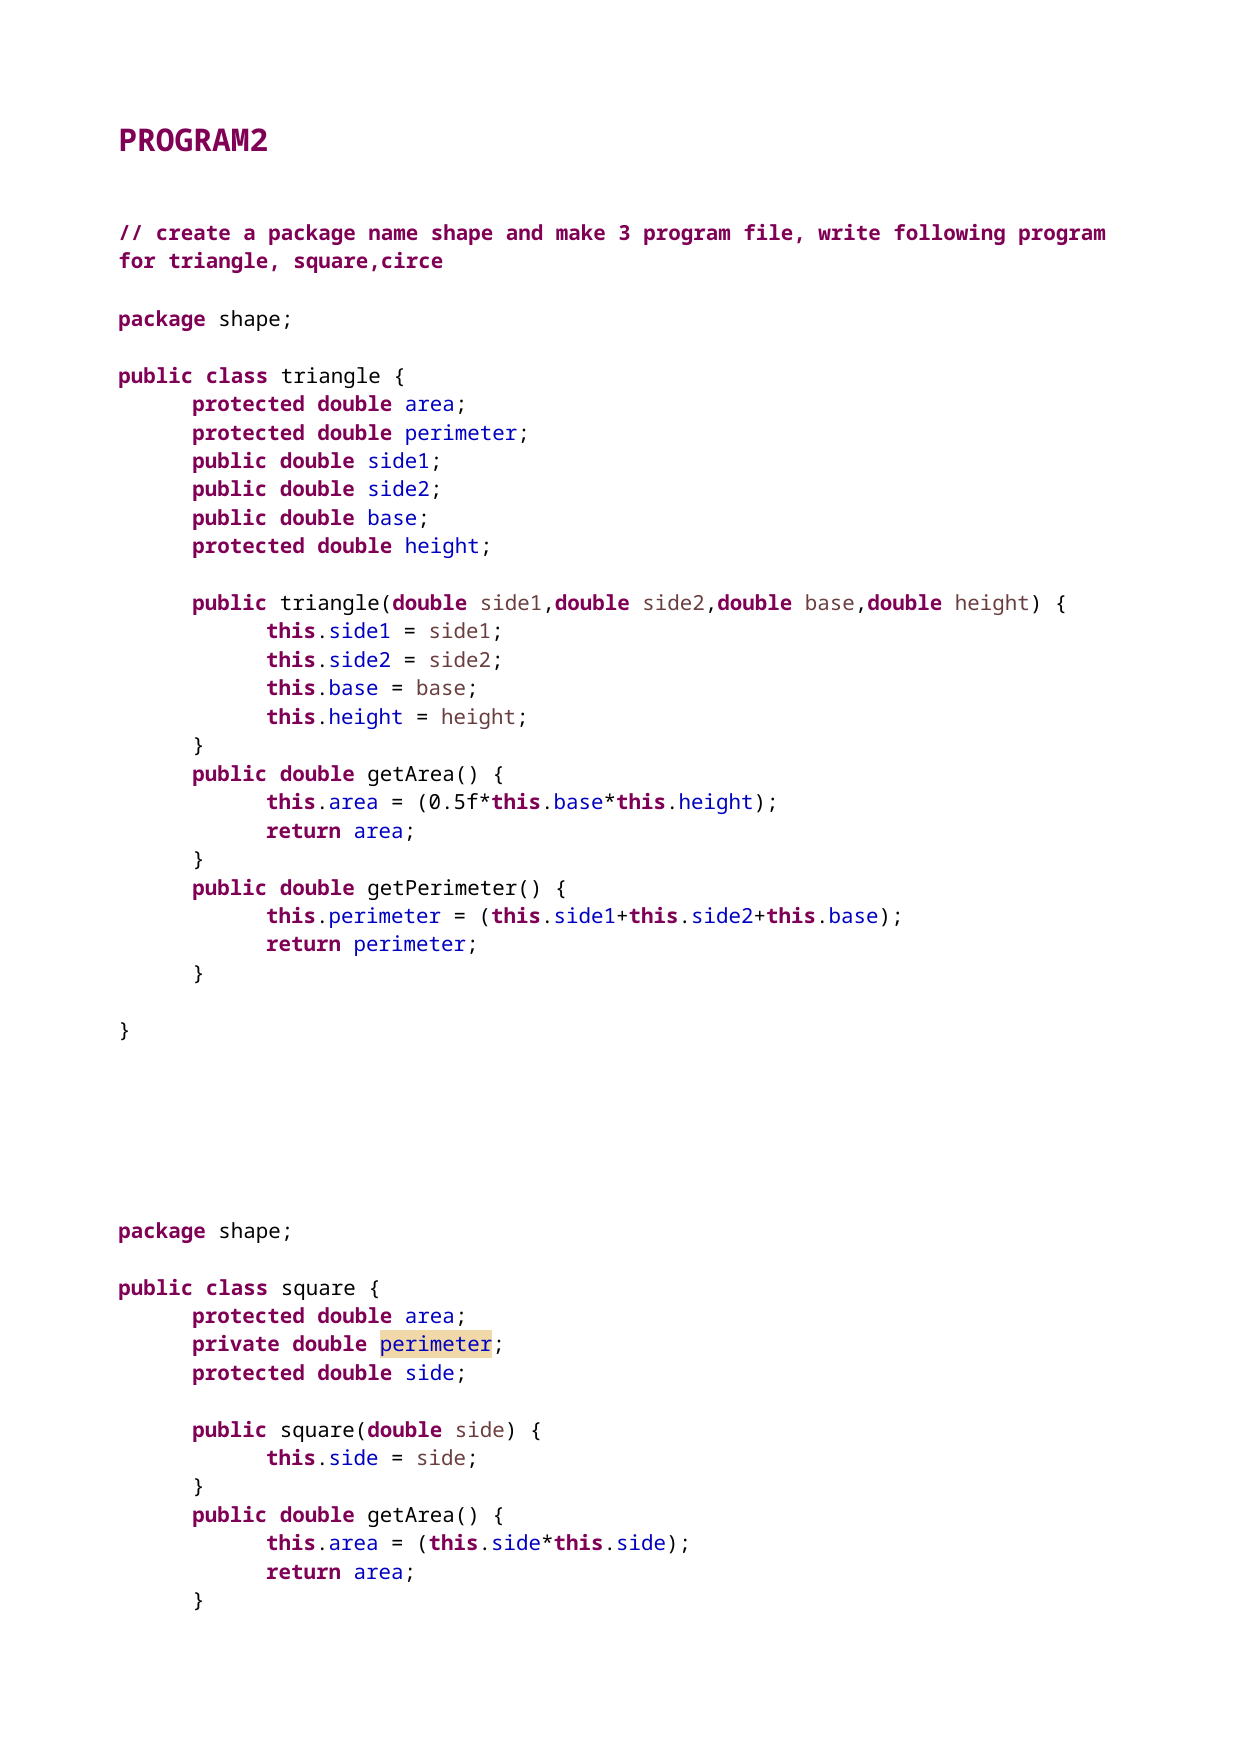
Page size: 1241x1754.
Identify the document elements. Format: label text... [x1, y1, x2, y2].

text this.side2 = side2; [118, 645, 1122, 673]
text public double side2; [118, 474, 1122, 503]
text // create a package name shape and make 3 program file, write following program for triangle, square,circe [118, 218, 1122, 275]
text this.side1 = side1; [118, 617, 1122, 645]
text this.side = side; [118, 1443, 1122, 1472]
text public double getPerimeter() { [118, 873, 1122, 901]
text public double side1; [118, 446, 1122, 474]
text } [118, 1015, 1122, 1043]
text } [118, 844, 1122, 873]
text public class triangle { [118, 361, 1122, 389]
text public triangle(double side1,double side2,double base,double height) { [118, 588, 1122, 617]
text protected double area; [118, 1301, 1122, 1329]
text return area; [118, 816, 1122, 844]
text package shape; [118, 304, 1122, 332]
text PROGRAM2 [118, 118, 1122, 161]
text this.perimeter = (this.side1+this.side2+this.base); [118, 901, 1122, 929]
text private double perimeter; [118, 1329, 1122, 1358]
text protected double height; [118, 531, 1122, 560]
text } [118, 1472, 1122, 1500]
text this.height = height; [118, 702, 1122, 730]
text protected double perimeter; [118, 418, 1122, 446]
text this.area = (0.5f*this.base*this.height); [118, 787, 1122, 816]
text public double base; [118, 503, 1122, 531]
text return perimeter; [118, 929, 1122, 958]
text public square(double side) { [118, 1415, 1122, 1443]
text public double getArea() { [118, 759, 1122, 787]
text this.base = base; [118, 673, 1122, 702]
text public class square { [118, 1273, 1122, 1301]
text this.area = (this.side*this.side); [118, 1528, 1122, 1557]
text package shape; [118, 1216, 1122, 1244]
text } [118, 730, 1122, 759]
text } [118, 958, 1122, 986]
text protected double area; [118, 389, 1122, 418]
text protected double side; [118, 1358, 1122, 1386]
text public double getArea() { [118, 1500, 1122, 1528]
text return area; [118, 1557, 1122, 1585]
text } [118, 1585, 1122, 1614]
